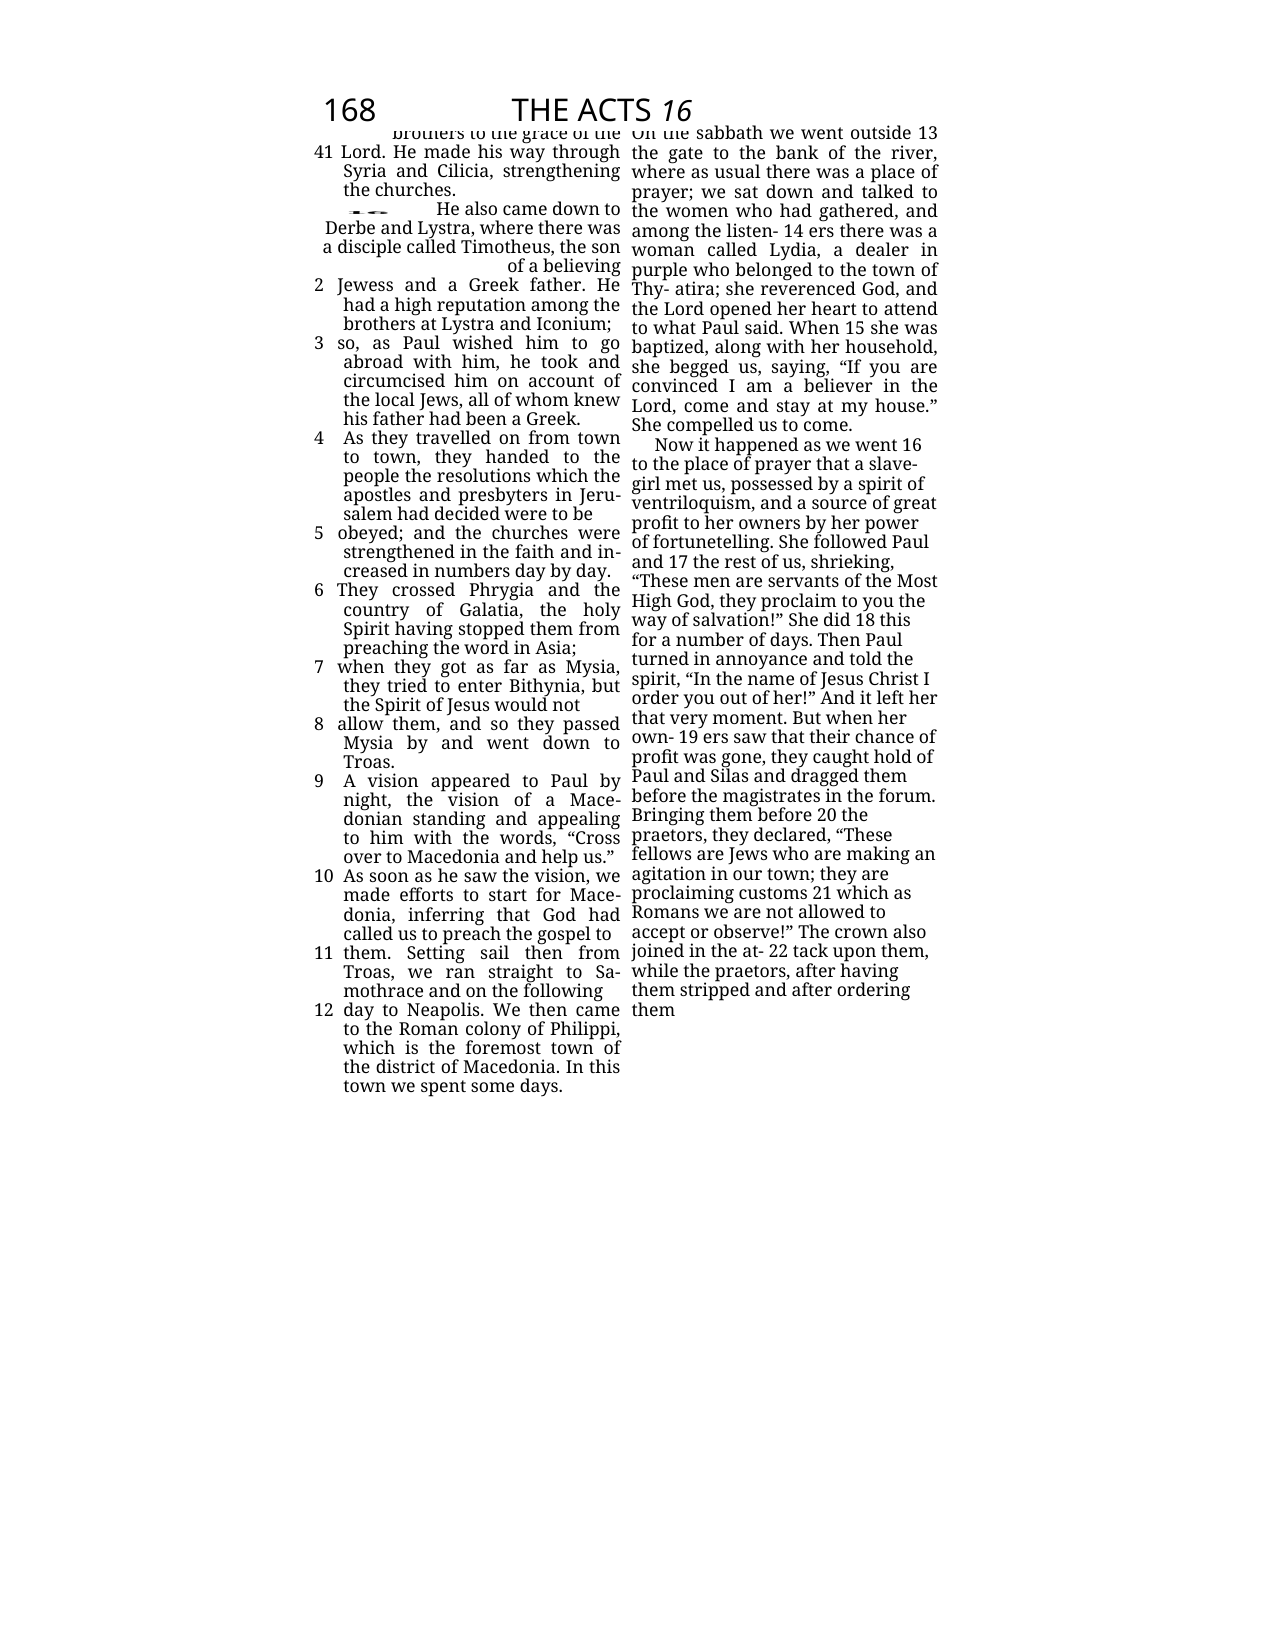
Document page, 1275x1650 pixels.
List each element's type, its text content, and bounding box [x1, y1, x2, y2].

list when they got as far as Mysia, they tried to enter Bithynia, but the Spirit of Jesus would not [314, 658, 621, 715]
text 41 Lord. He made his way through Syria and Cilicia, strengthening the churches. [314, 143, 621, 200]
list obeyed; and the churches were strengthened in the faith and in­creased in numbers day by day. [314, 524, 621, 582]
list Jewess and a Greek father. He had a high reputation among the brothers at Lystra and Iconium; [314, 277, 621, 334]
text He also came down to Derbe and Lystra, where there was a disciple called Timotheus, the son of a believing [314, 200, 621, 277]
list day to Neapolis. We then came to the Roman colony of Philippi, which is the foremost town of the district of Macedonia. In this town we spent some days. [314, 1001, 621, 1096]
text On the sabbath we went outside 13 the gate to the bank of the river, where as usual there was a place of prayer; we sat down and talked to the women who had gathered, and among the listen- 14 ers there was a woman called Lydia, a dealer in purple who belonged to the town of Thy- atira; she reverenced God, and the Lord opened her heart to attend to what Paul said. When 15 she was baptized, along with her household, she begged us, saying, “If you are convinced I am a believer in the Lord, come and stay at my house.” She compelled us to come. [631, 124, 938, 436]
list As soon as he saw the vision, we made efforts to start for Mace­donia, inferring that God had called us to preach the gospel to [314, 868, 621, 944]
list so, as Paul wished him to go abroad with him, he took and circumcised him on account of the local Jews, all of whom knew his father had been a Greek. [314, 334, 621, 429]
text brothers to the grace of the [314, 124, 621, 143]
list As they travelled on from town to town, they handed to the people the resolutions which the apostles and presbyters in Jeru­salem had decided were to be [314, 429, 621, 524]
list allow them, and so they passed Mysia by and went down to Troas. [314, 715, 621, 772]
text Now it happened as we went 16 to the place of prayer that a slave-girl met us, possessed by a spirit of ventriloquism, and a source of great profit to her own­ers by her power of fortune­telling. She followed Paul and 17 the rest of us, shrieking, “These men are servants of the Most High God, they proclaim to you the way of salvation!” She did 18 this for a number of days. Then Paul turned in annoyance and told the spirit, “In the name of Jesus Christ I order you out of her!” And it left her that very moment. But when her own- 19 ers saw that their chance of profit was gone, they caught hold of Paul and Silas and dragged them before the magistrates in the forum. Bringing them before 20 the praetors, they declared, “These fellows are Jews who are making an agitation in our town; they are proclaiming customs 21 which as Romans we are not allowed to accept or observe!” The crown also joined in the at- 22 tack upon them, while the praetors, after having them stripped and after ordering them [631, 436, 938, 1020]
list them. Setting sail then from Troas, we ran straight to Sa- mothrace and on the following [314, 944, 621, 1001]
list A vision appeared to Paul by night, the vision of a Mace­donian standing and appealing to him with the words, “Cross over to Macedonia and help us.” [314, 772, 621, 868]
list They crossed Phrygia and the country of Galatia, the holy Spirit having stopped them from preaching the word in Asia; [314, 582, 621, 658]
